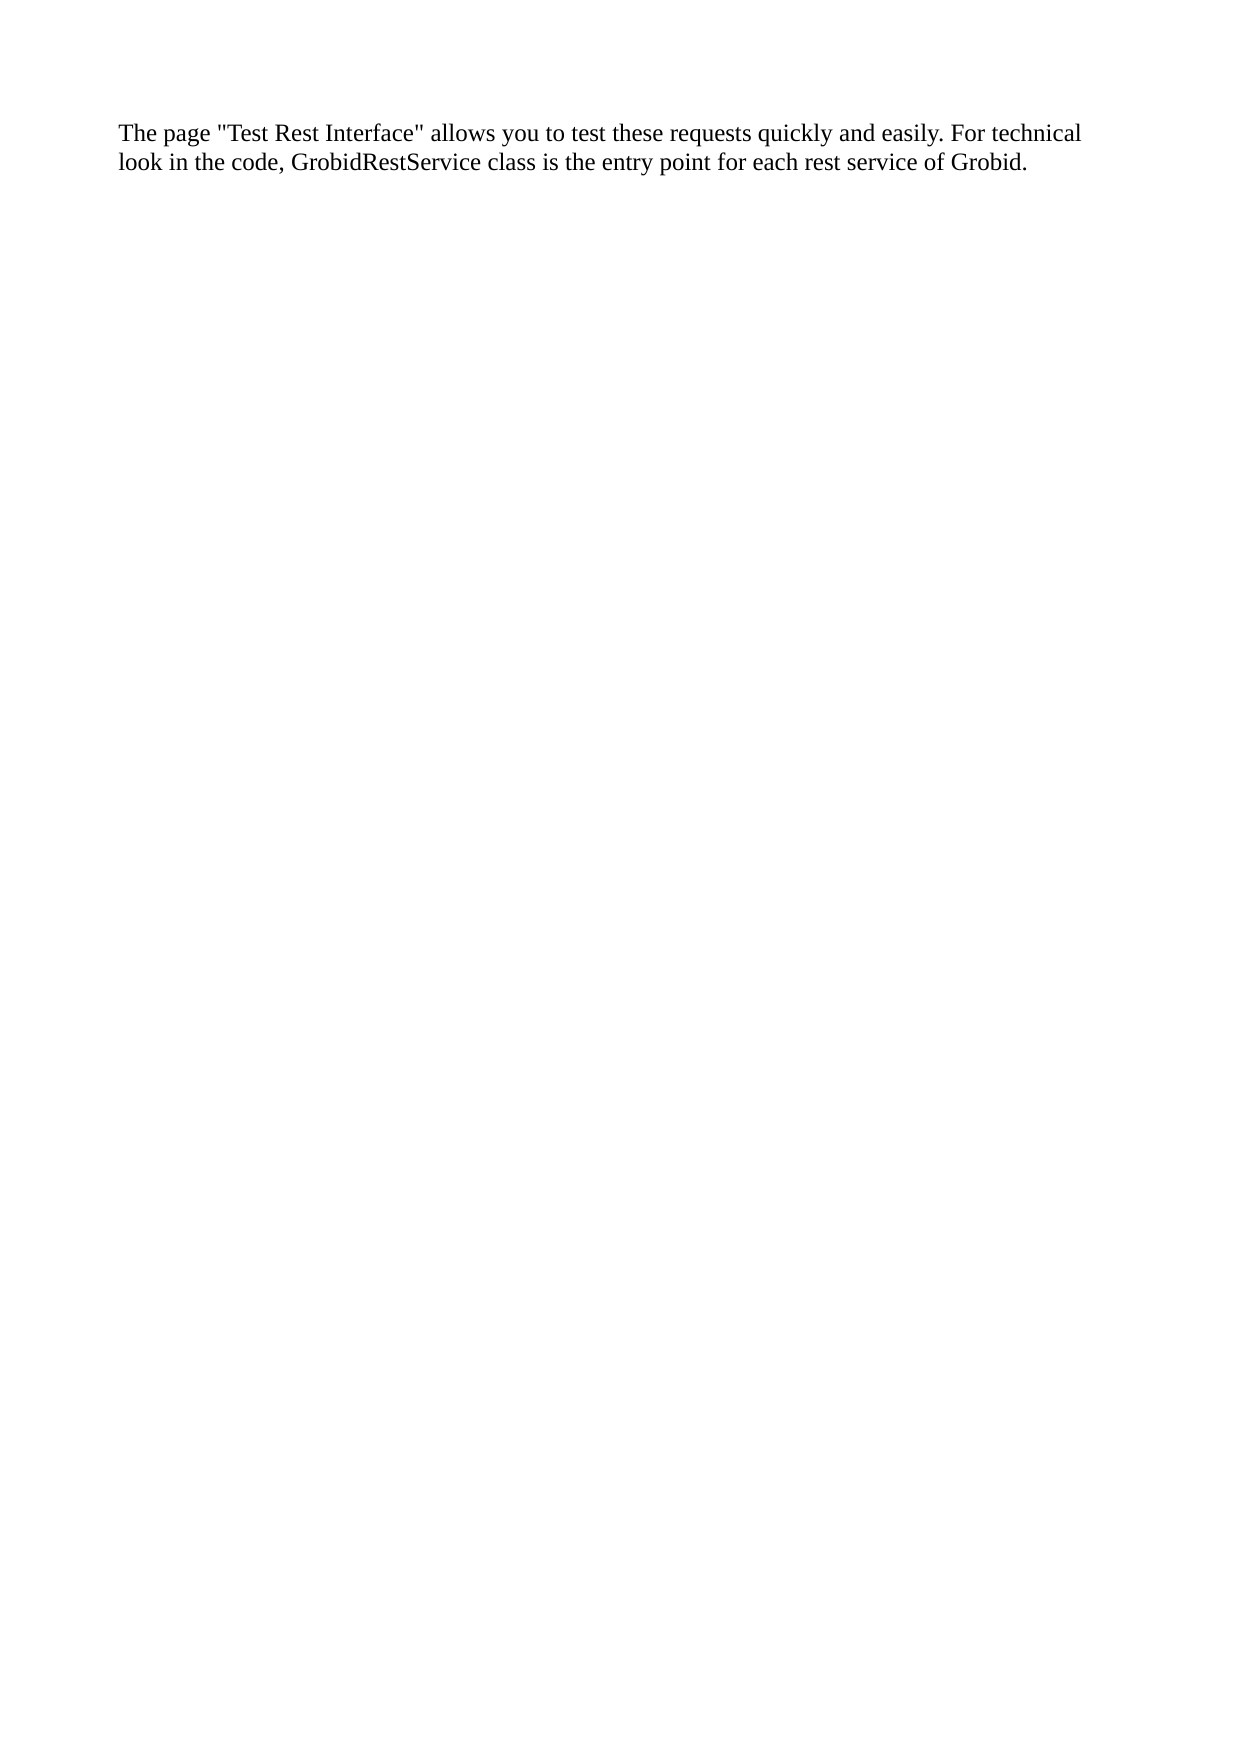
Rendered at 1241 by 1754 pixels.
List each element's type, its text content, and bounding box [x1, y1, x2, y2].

text The page "Test Rest Interface" allows you to test these requests quickly and easily. For technical look in the code, GrobidRestService class is the entry point for each rest service of Grobid. [118, 118, 1122, 176]
